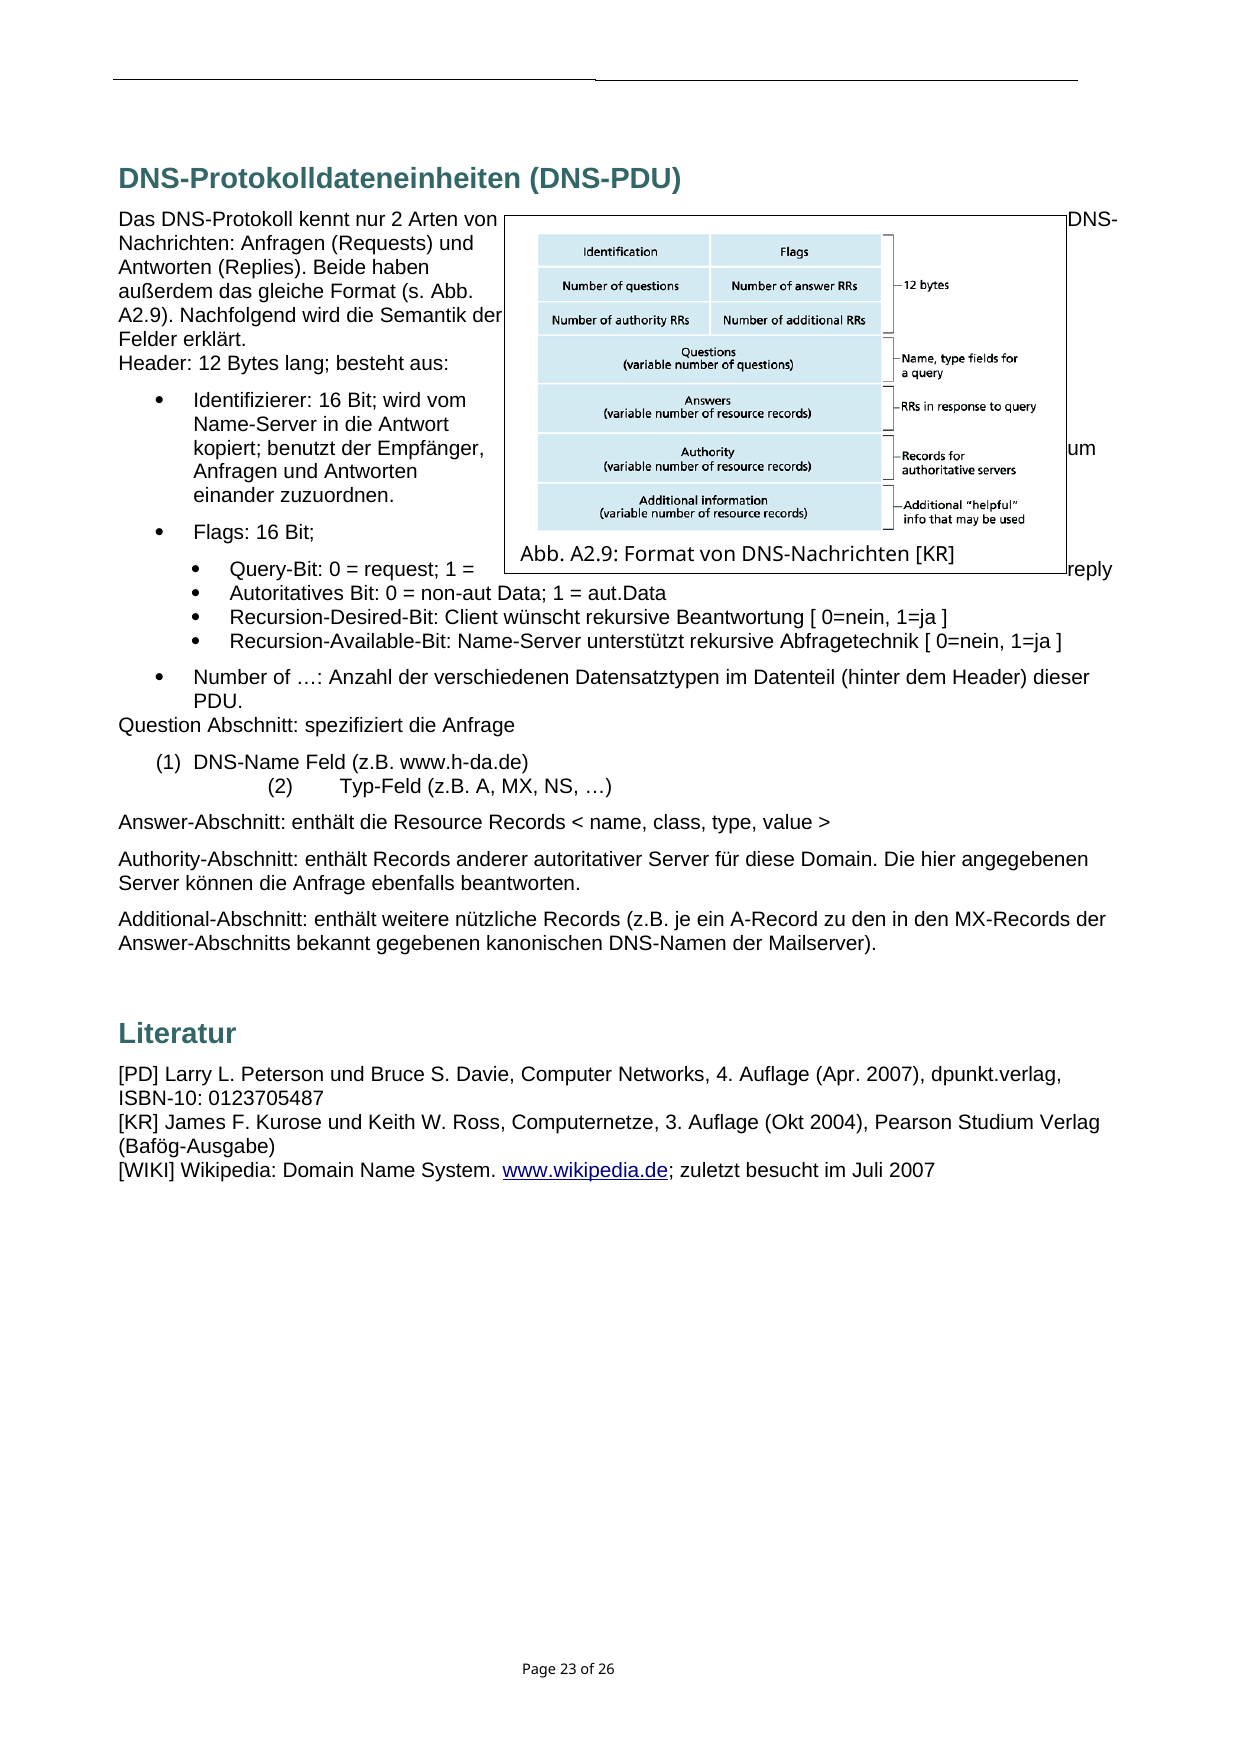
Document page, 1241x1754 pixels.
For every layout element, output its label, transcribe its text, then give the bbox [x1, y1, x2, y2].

list Identifizierer: 16 Bit; wird vom Name-Server in die Antwort kopiert; benutzt der Empfänger, um Anfragen und Antworten einander zuzuordnen. [156, 387, 503, 507]
list Number of …: Anzahl der verschiedenen Datensatztypen im Datenteil (hinter dem Header) dieser PDU. [156, 665, 1122, 713]
text [WIKI] Wikipedia: Domain Name System. www.wikipedia.de; zuletzt besucht im Juli 2007 [118, 1158, 1122, 1182]
text [KR] James F. Kurose und Keith W. Ross, Computernetze, 3. Auflage (Okt 2004), Pearson Studium Verlag (Bafög-Ausgabe) [118, 1110, 1122, 1158]
list DNS-Name Feld (z.B. www.h-da.de) [156, 749, 1122, 773]
list Autoritatives Bit: 0 = non-aut Data; 1 = aut.Data [192, 580, 1122, 604]
text Header: 12 Bytes lang; besteht aus: [118, 351, 503, 375]
list Recursion-Desired-Bit: Client wünscht rekursive Beantwortung [ 0=nein, 1=ja ] [192, 604, 1122, 628]
text [PD] Larry L. Peterson und Bruce S. Davie, Computer Networks, 4. Auflage (Apr. 2007), dpunkt.verlag, ISBN-10: 0123705487 [118, 1062, 1122, 1110]
text Authority-Abschnitt: enthält Records anderer autoritativer Server für diese Domain. Die hier angegebenen Server können die Anfrage ebenfalls beantworten. [118, 846, 1122, 894]
text [1067, 351, 1122, 375]
picture [536, 232, 1036, 531]
list [1067, 520, 1122, 544]
text Additional-Abschnitt: enthält weitere nützliche Records (z.B. je ein A-Record zu den in den MX-Records der Answer-Abschnitts bekannt gegebenen kanonischen DNS-Namen der Mailserver). [118, 907, 1122, 955]
text Das DNS-Protokoll kennt nur 2 Arten von DNS-Nachrichten: Anfragen (Requests) und Antworten (Replies). Beide haben außerdem das gleiche Format (s. Abb. A2.9). Nachfolgend wird die Semantik der Felder erklärt. [118, 207, 1122, 351]
text Abb. A2.9: Format von DNS-Nachrichten [KR] [520, 539, 1050, 565]
text Question Abschnitt: spezifiziert die Anfrage [118, 713, 1122, 737]
subtitle Literatur [118, 1016, 1122, 1050]
list Query-Bit: 0 = request; 1 = reply [192, 556, 1122, 580]
subtitle DNS-Protokolldateneinheiten (DNS-PDU) [118, 161, 1122, 195]
list Flags: 16 Bit; [156, 520, 503, 544]
list Identifizierer: 16 Bit; wird vom Name-Server in die Antwort kopiert; benutzt der Empfänger, um Anfragen und Antworten einander zuzuordnen. [1067, 387, 1122, 507]
text Answer-Abschnitt: enthält die Resource Records < name, class, type, value > [118, 810, 1122, 834]
list Typ-Feld (z.B. A, MX, NS, …) [267, 773, 1122, 797]
list Recursion-Available-Bit: Name-Server unterstützt rekursive Abfragetechnik [ 0=nein, 1=ja ] [192, 628, 1122, 653]
